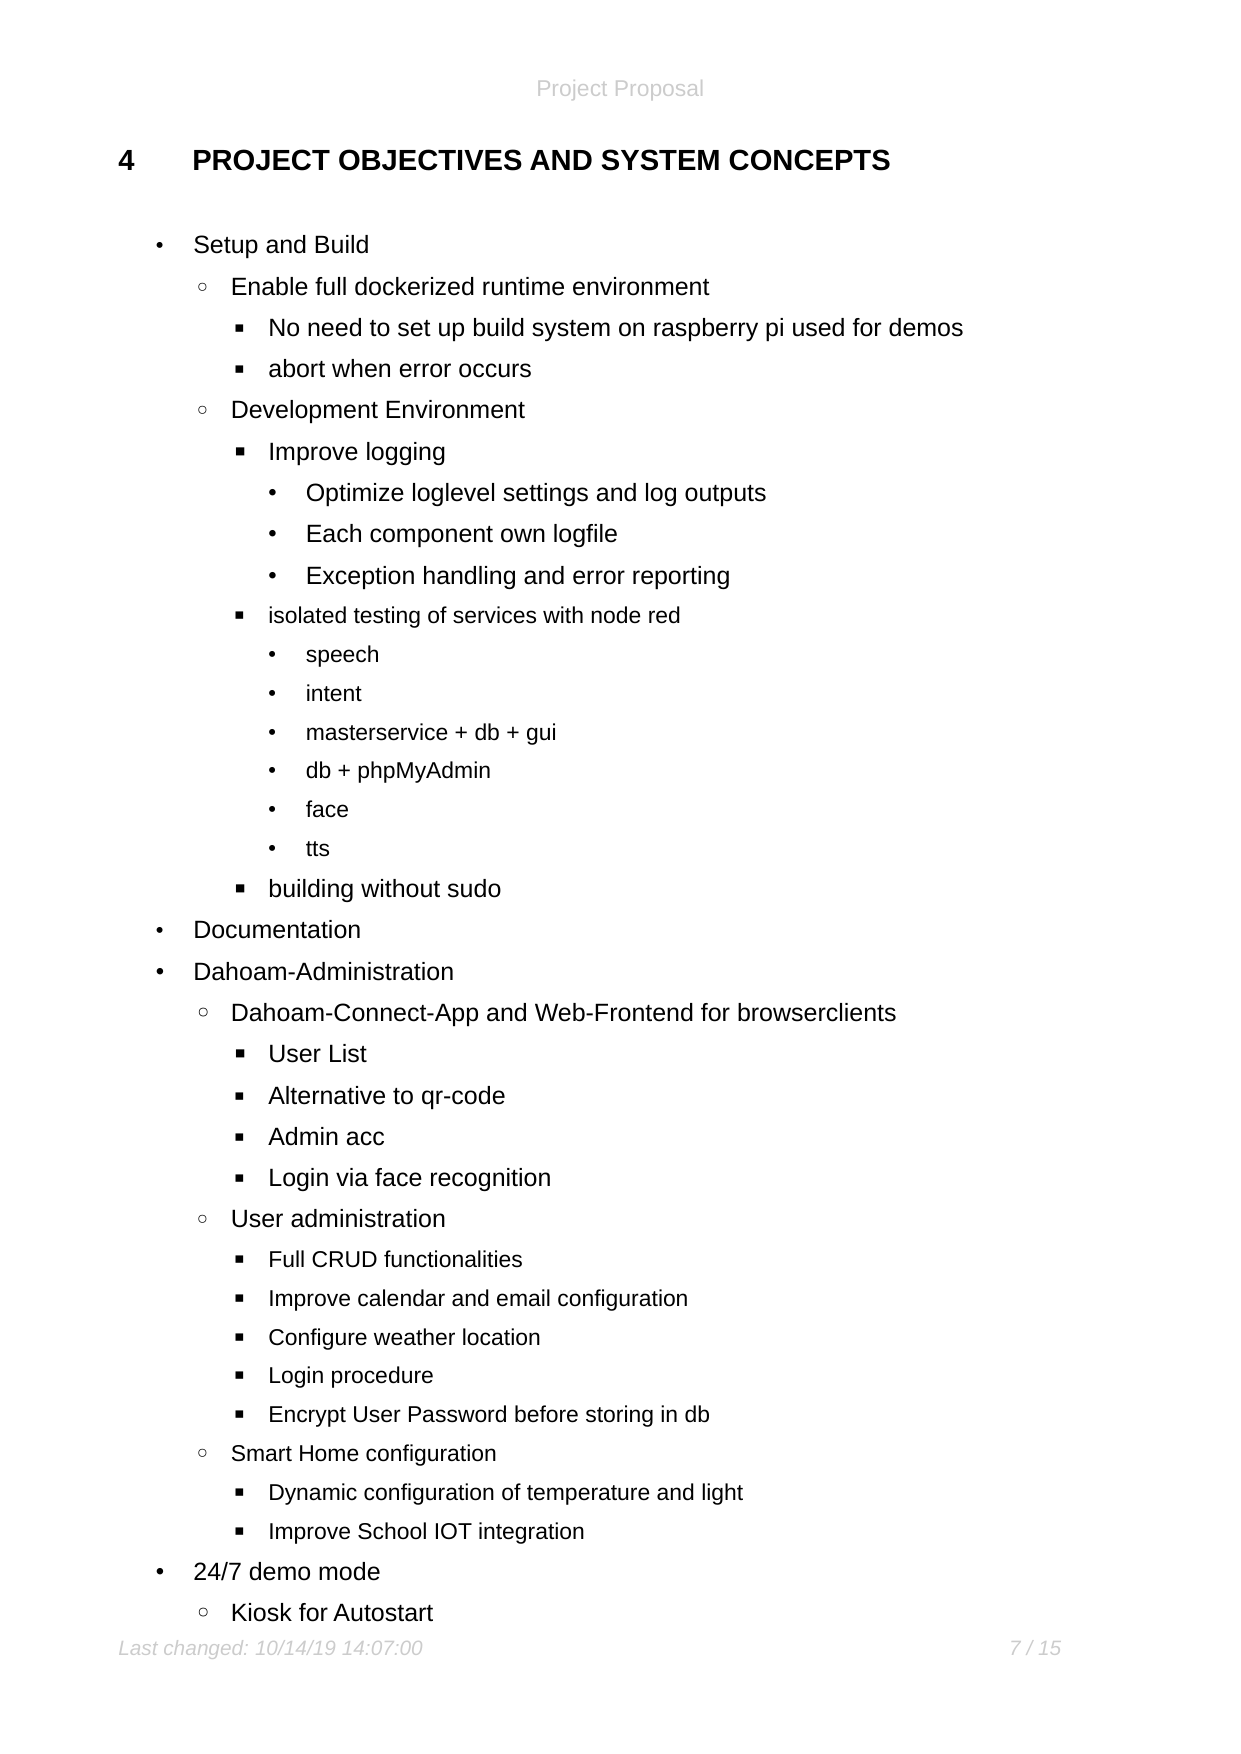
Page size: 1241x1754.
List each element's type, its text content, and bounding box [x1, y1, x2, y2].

subtitle Project Objectives and System Concepts [118, 143, 1122, 177]
list Dahoam-Connect-App and Web-Frontend for browserclients [193, 998, 1122, 1027]
list Enable full dockerized runtime environment [193, 272, 1122, 300]
list building without sudo [231, 874, 1122, 903]
list Optimize loglevel settings and log outputs [268, 478, 1122, 507]
list Improve School IOT integration [231, 1518, 1122, 1544]
list Exception handling and error reporting [268, 561, 1122, 589]
list Admin acc [231, 1122, 1122, 1151]
list Improve logging [231, 437, 1122, 466]
list tts [268, 835, 1122, 862]
list Each component own logfile [268, 519, 1122, 548]
list speech [268, 641, 1122, 667]
list db + phpMyAdmin [268, 757, 1122, 784]
list Alternative to qr-code [231, 1081, 1122, 1109]
list Dynamic configuration of temperature and light [231, 1479, 1122, 1505]
list masterservice + db + gui [268, 719, 1122, 745]
list User administration [193, 1204, 1122, 1233]
list Dahoam-Administration [156, 957, 1122, 986]
list 24/7 demo mode [156, 1557, 1122, 1585]
list Login procedure [231, 1362, 1122, 1389]
list Documentation [156, 915, 1122, 944]
list Kiosk for Autostart [193, 1598, 1122, 1627]
list Configure weather location [231, 1323, 1122, 1350]
list User List [231, 1039, 1122, 1068]
list No need to set up build system on raspberry pi used for demos [231, 313, 1122, 342]
list intent [268, 680, 1122, 706]
list Encrypt User Password before storing in db [231, 1401, 1122, 1427]
list Development Environment [193, 395, 1122, 424]
list Login via face recognition [231, 1163, 1122, 1192]
list Smart Home configuration [193, 1440, 1122, 1466]
list Full CRUD functionalities [231, 1246, 1122, 1272]
list Setup and Build [156, 230, 1122, 259]
list face [268, 796, 1122, 823]
list abort when error occurs [231, 354, 1122, 383]
list isolated testing of services with node red [231, 602, 1122, 628]
list Improve calendar and email configuration [231, 1284, 1122, 1311]
